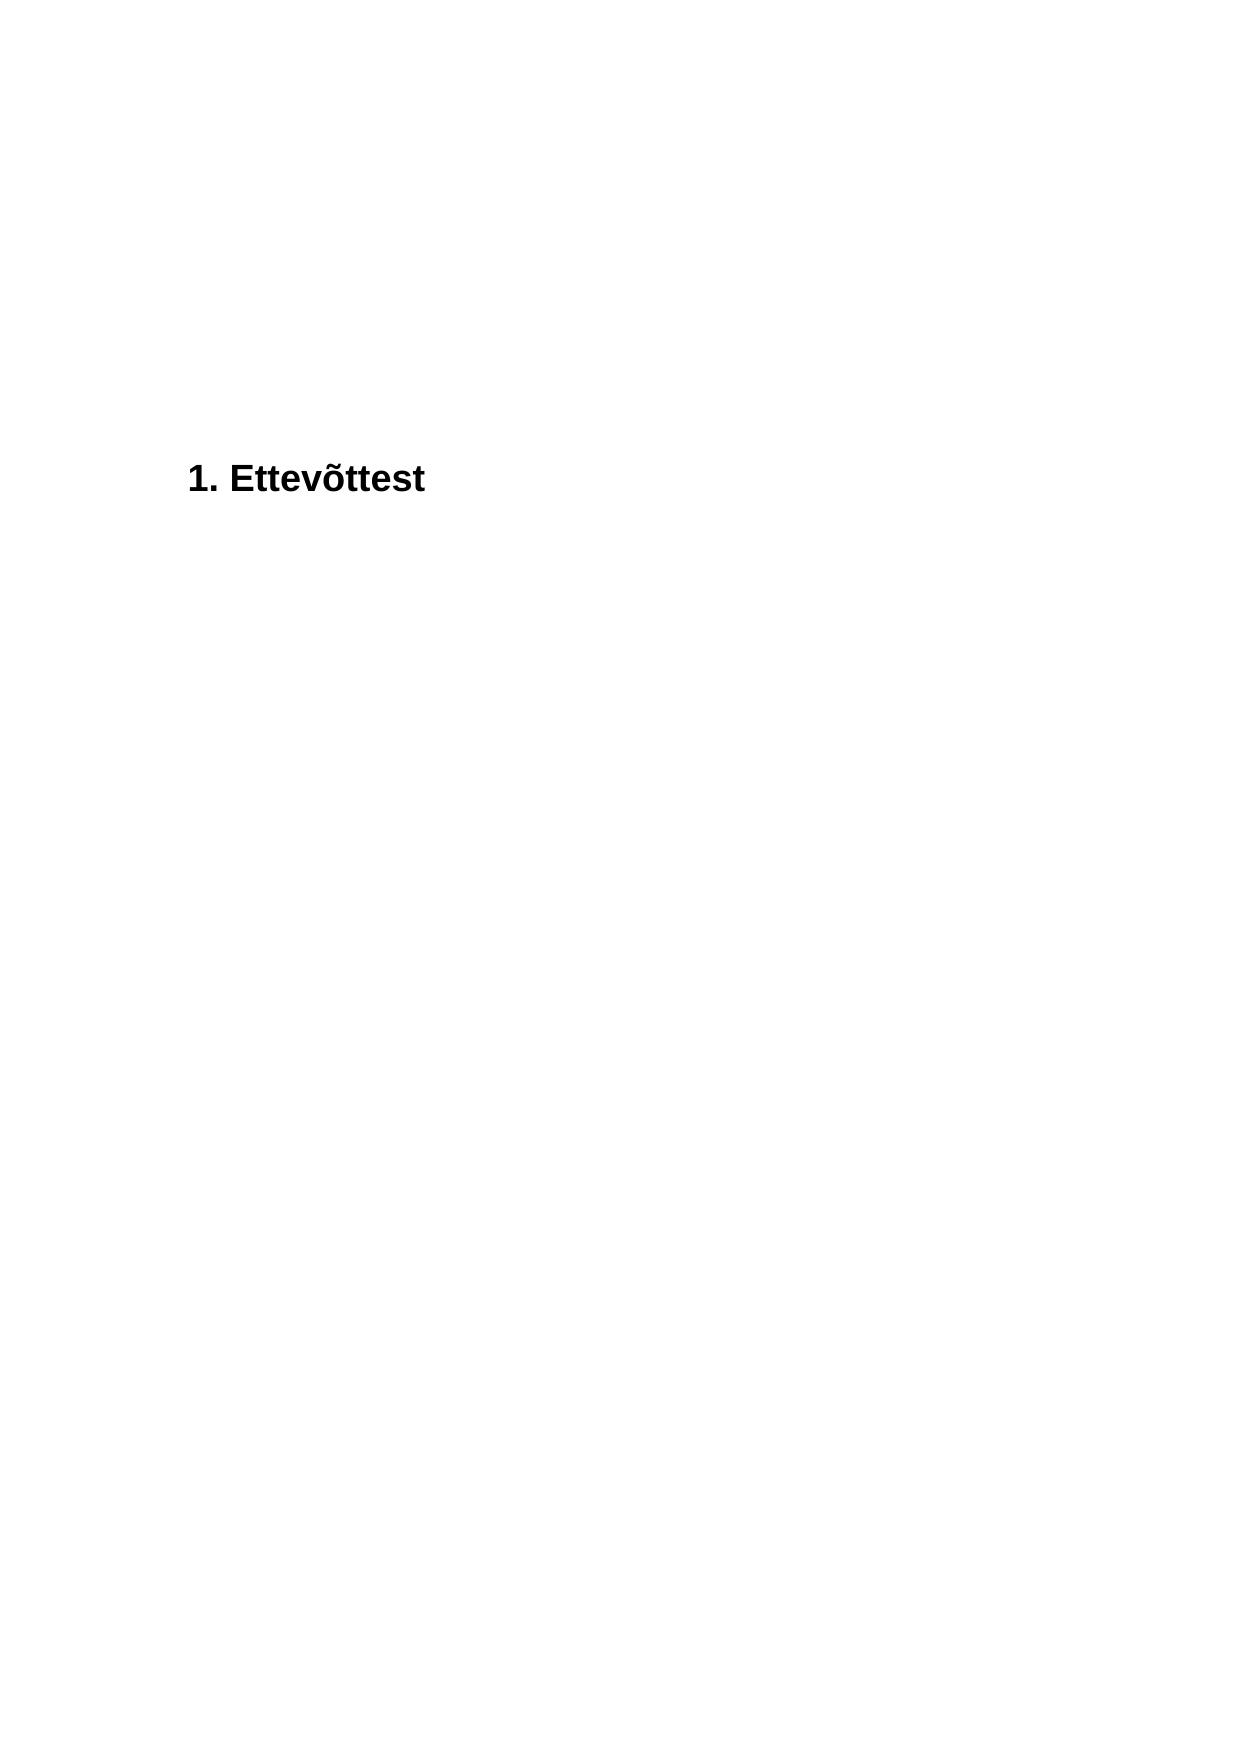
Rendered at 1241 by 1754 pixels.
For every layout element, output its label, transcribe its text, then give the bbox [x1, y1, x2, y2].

subtitle 1. Ettevõttest [187, 456, 1090, 500]
